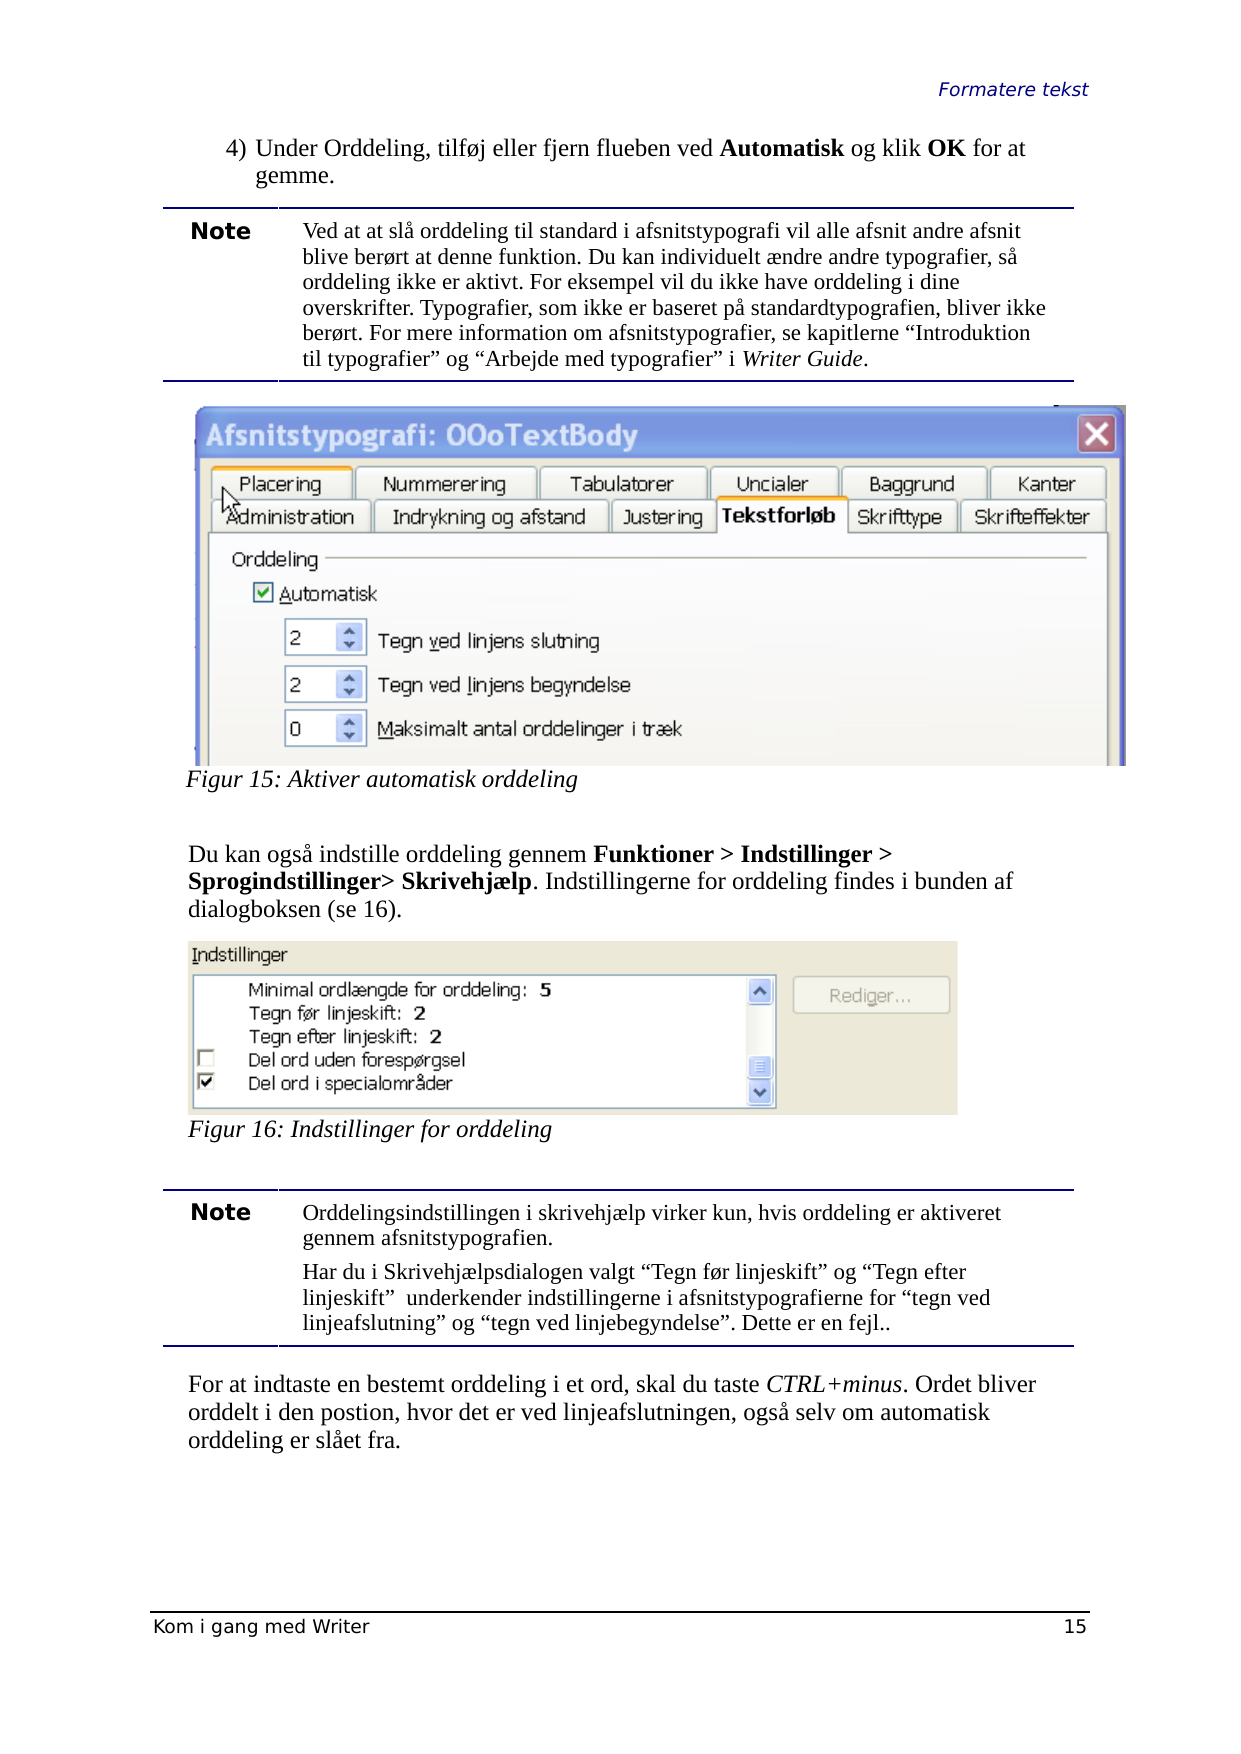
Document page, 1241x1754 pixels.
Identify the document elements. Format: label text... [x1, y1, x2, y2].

text Figur 15: Aktiver automatisk orddeling [186, 406, 1135, 793]
text For at indtaste en bestemt orddeling i et ord, skal du taste CTRL+minus. Ordet bliver orddelt i den postion, hvor det er ved linjeafslutningen, også selv om automatisk orddeling er slået fra. [188, 1370, 1090, 1453]
table_header Ved at at slå orddeling til standard i afsnitstypografi vil alle afsnit andre afsnit blive berørt at denne funktion. Du kan individuelt ændre andre typografier, så orddeling ikke er aktivt. For eksempel vil du ikke have orddeling i dine overskrifter. Typografier, som ikke er baseret på standardtypografien, bliver ikke berørt. For mere information om afsnitstypografier, se kapitlerne “Introduktion til typografier” og “Arbejde med typografier” i Writer Guide. [279, 209, 1074, 380]
table_header Note [163, 209, 278, 380]
picture [187, 941, 958, 1115]
text Du kan også indstille orddeling gennem Funktioner > Indstillinger > Sprogindstillinger> Skrivehjælp. Indstillingerne for orddeling findes i bunden af dialogboksen (se Figur 16). [188, 840, 1090, 923]
list Under Orddeling, tilføj eller fjern flueben ved Automatisk og klik OK for at gemme. [226, 134, 1090, 189]
table_header Orddelingsindstillingen i skrivehjælp virker kun, hvis orddeling er aktiveret gennem afsnitstypografien. Har du i Skrivehjælpsdialogen valgt “Tegn før linjeskift” og “Tegn efter linjeskift” underkender indstillingerne i afsnitstypografierne for “tegn ved linjeafslutning” og “tegn ved linjebegyndelse”. Dette er en fejl.. [279, 1191, 1074, 1345]
picture [194, 405, 1126, 766]
text Figur 16: Indstillinger for orddeling [188, 1115, 958, 1142]
table_header Note [163, 1191, 278, 1345]
